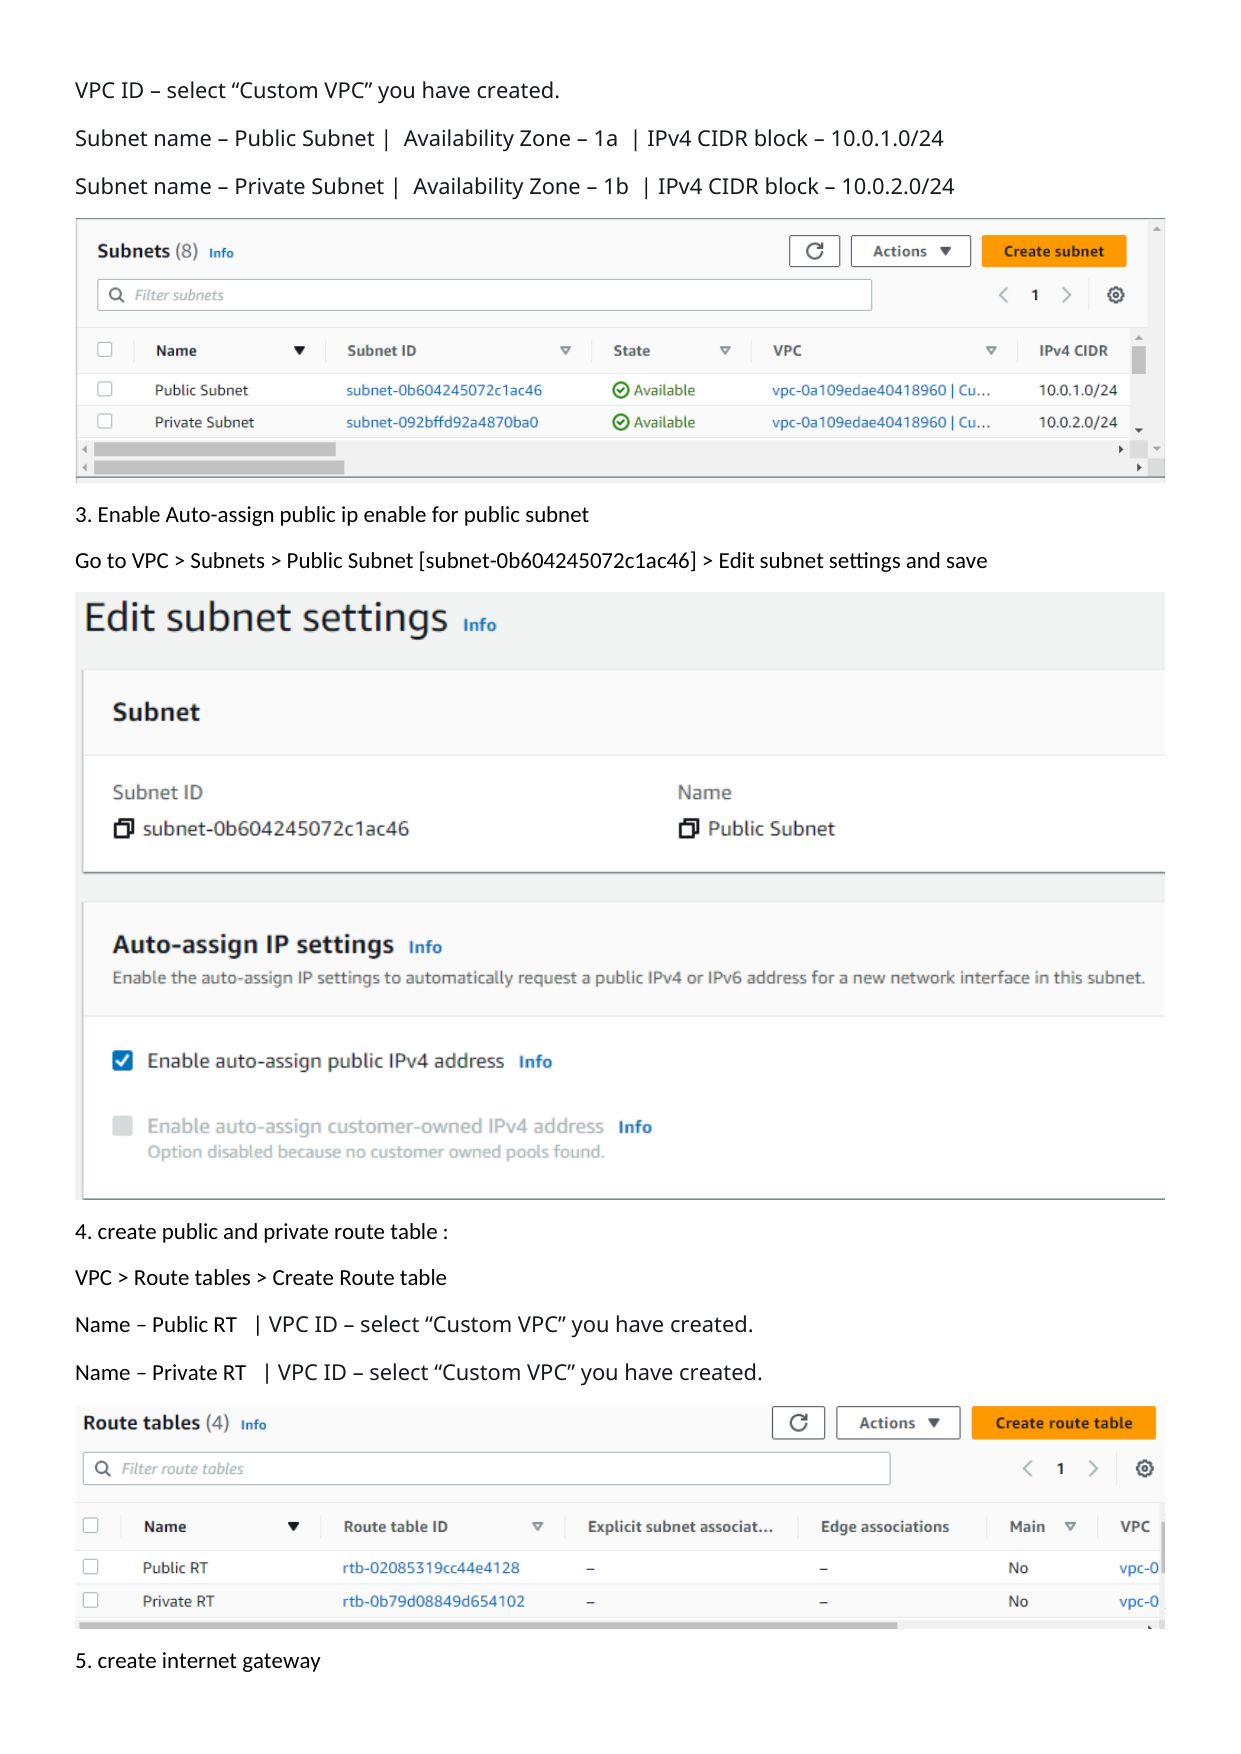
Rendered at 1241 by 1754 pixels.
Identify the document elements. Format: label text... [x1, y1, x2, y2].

text 4. create public and private route table : [75, 1217, 1165, 1245]
text Subnet name – Private Subnet | Availability Zone – 1b | IPv4 CIDR block – 10.0.2.0/24 [75, 171, 1165, 201]
text Subnet name – Public Subnet | Availability Zone – 1a | IPv4 CIDR block – 10.0.1.0/24 [75, 123, 1165, 153]
text Name – Public RT | VPC ID – select “Custom VPC” you have created. [75, 1309, 1165, 1339]
text Name – Private RT | VPC ID – select “Custom VPC” you have created. [75, 1357, 1165, 1387]
text Go to VPC > Subnets > Public Subnet [subnet-0b604245072c1ac46] > Edit subnet settings and save [75, 547, 1165, 574]
text VPC > Route tables > Create Route table [75, 1263, 1165, 1291]
text 3. Enable Auto-assign public ip enable for public subnet [75, 501, 1165, 528]
text VPC ID – select “Custom VPC” you have created. [75, 75, 1165, 105]
text 5. create internet gateway [75, 1646, 1165, 1674]
